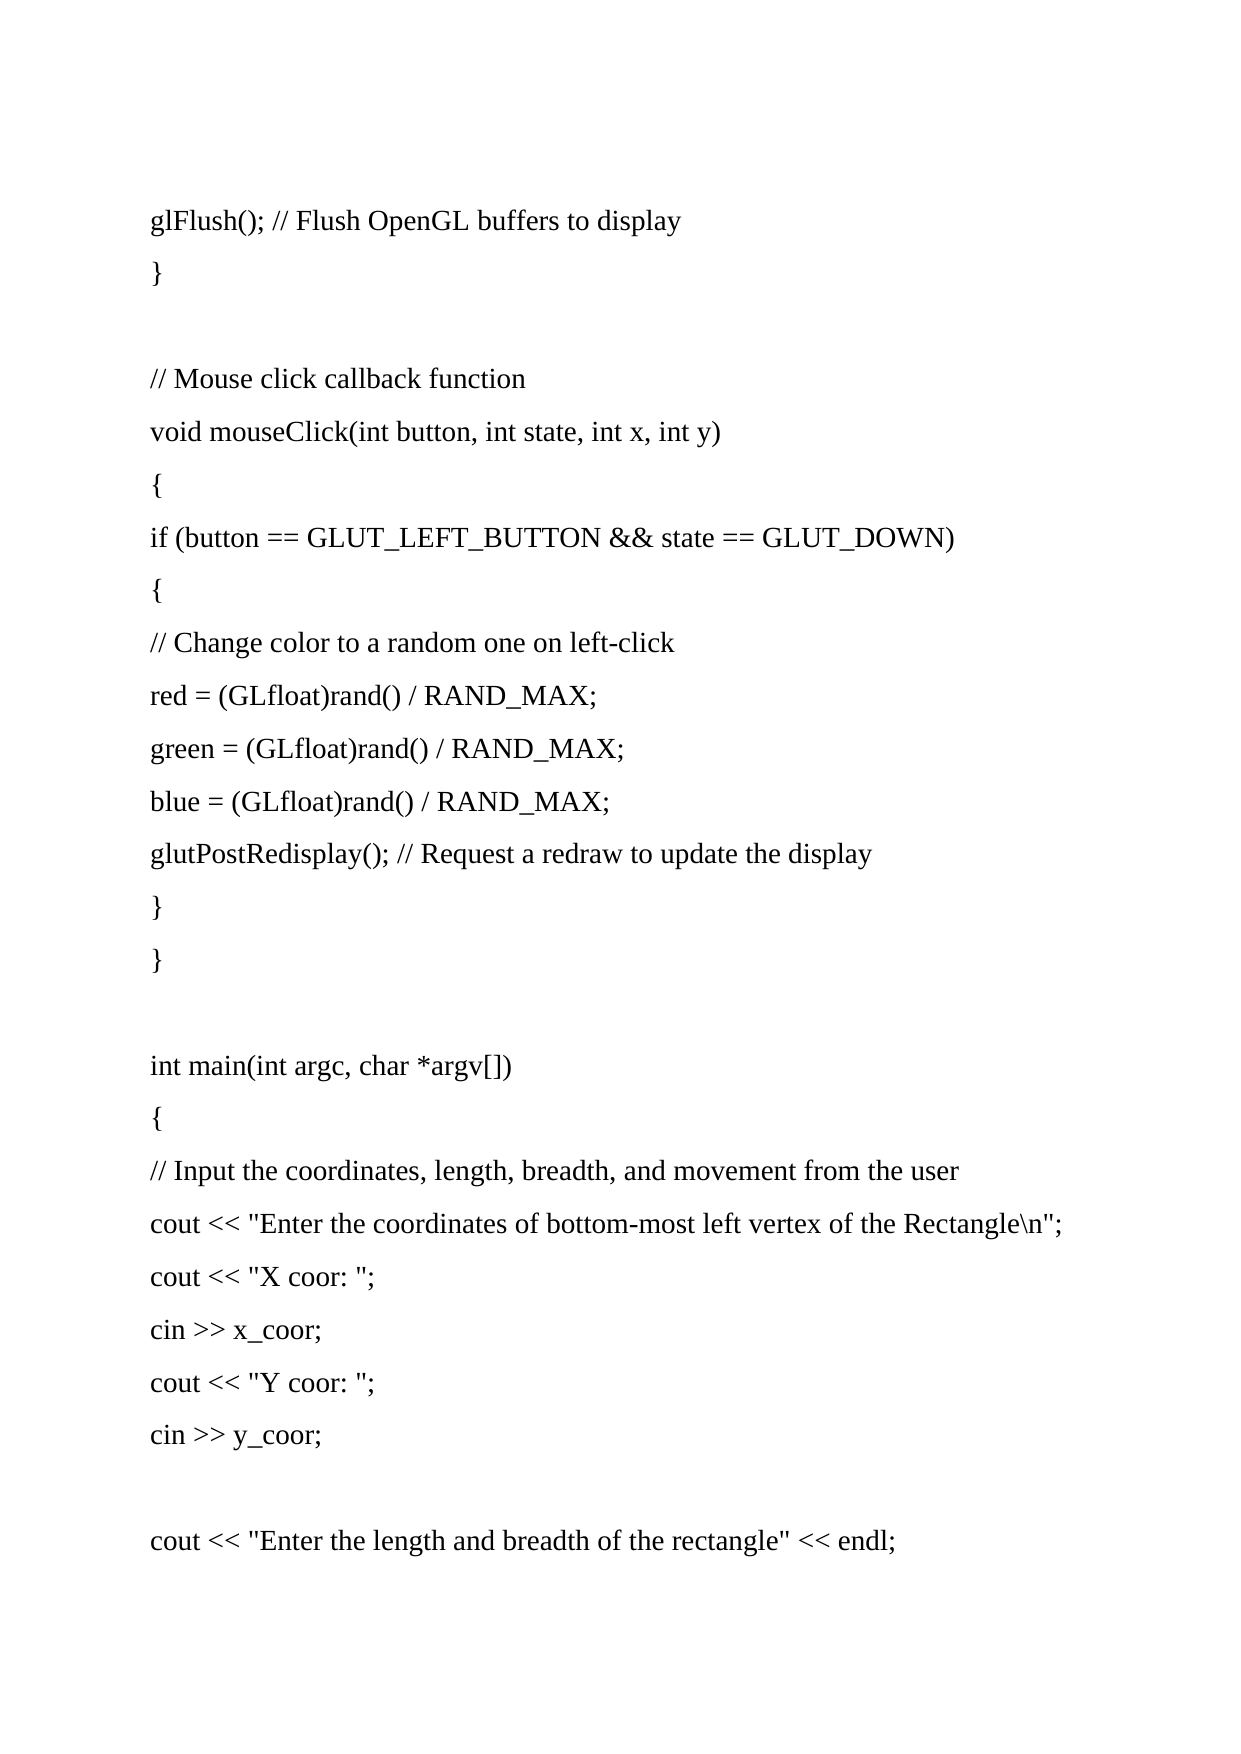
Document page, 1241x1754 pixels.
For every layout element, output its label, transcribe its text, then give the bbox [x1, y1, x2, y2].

text } [150, 256, 1090, 289]
text cin >> y_coor; [150, 1417, 1090, 1451]
text red = (GLfloat)rand() / RAND_MAX; [150, 678, 1090, 712]
text // Input the coordinates, length, breadth, and movement from the user [150, 1153, 1090, 1187]
text cout << "X coor: "; [150, 1259, 1090, 1293]
text { [150, 572, 1090, 606]
text green = (GLfloat)rand() / RAND_MAX; [150, 731, 1090, 764]
text int main(int argc, char *argv[]) [150, 1048, 1090, 1081]
text glFlush(); // Flush OpenGL buffers to display [150, 203, 1090, 236]
text cin >> x_coor; [150, 1312, 1090, 1345]
text blue = (GLfloat)rand() / RAND_MAX; [150, 784, 1090, 817]
text // Mouse click callback function [150, 361, 1090, 395]
text cout << "Y coor: "; [150, 1365, 1090, 1398]
text cout << "Enter the coordinates of bottom-most left vertex of the Rectangle\n"; [150, 1206, 1090, 1240]
text if (button == GLUT_LEFT_BUTTON && state == GLUT_DOWN) [150, 520, 1090, 553]
text cout << "Enter the length and breadth of the rectangle" << endl; [150, 1523, 1090, 1557]
text glutPostRedisplay(); // Request a redraw to update the display [150, 837, 1090, 870]
text { [150, 467, 1090, 500]
text { [150, 1101, 1090, 1134]
text // Change color to a random one on left-click [150, 625, 1090, 659]
text } [150, 942, 1090, 976]
text } [150, 889, 1090, 923]
text void mouseClick(int button, int state, int x, int y) [150, 414, 1090, 448]
